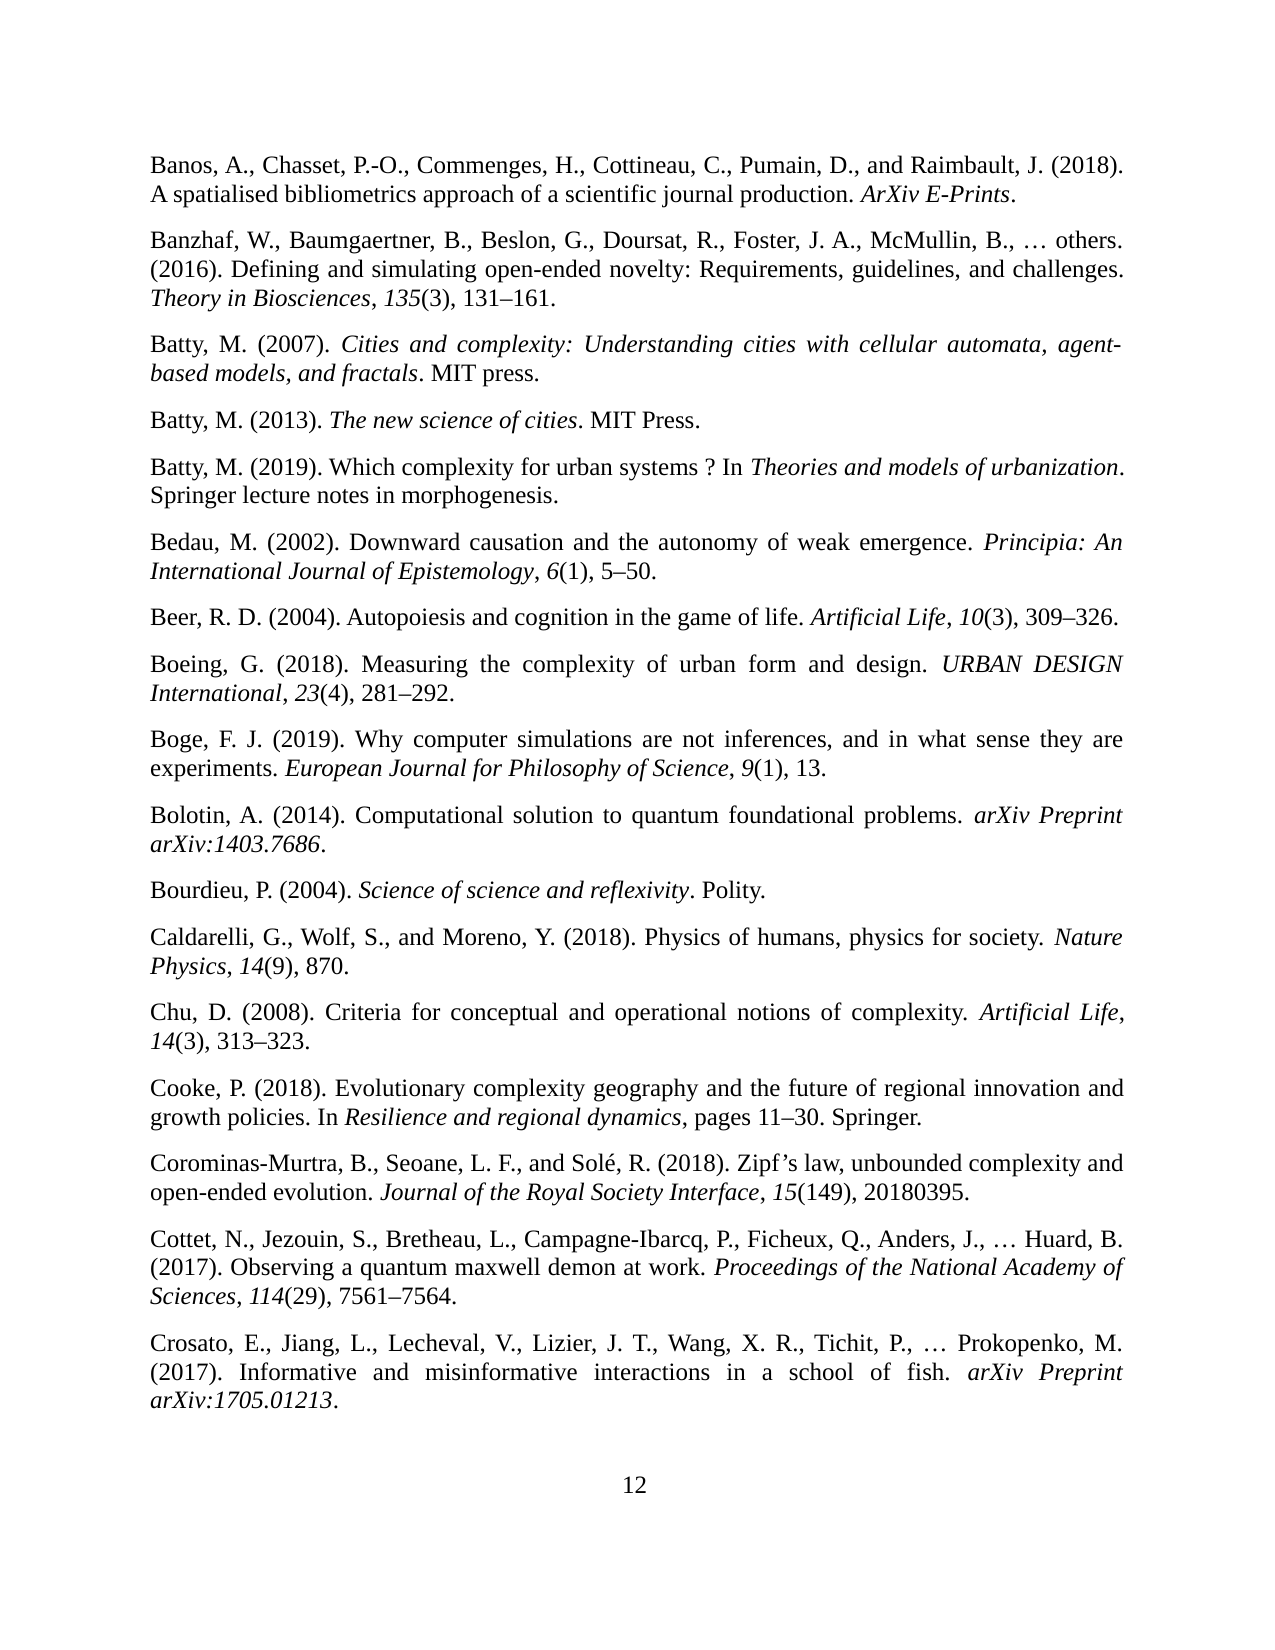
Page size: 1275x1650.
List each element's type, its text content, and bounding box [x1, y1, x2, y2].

text Beer, R. D. (2004). Autopoiesis and cognition in the game of life. Artificial Life, 10(3), 309–326. [150, 602, 1125, 631]
text Cooke, P. (2018). Evolutionary complexity geography and the future of regional innovation and growth policies. In Resilience and regional dynamics, pages 11–30. Springer. [150, 1073, 1125, 1130]
text Boeing, G. (2018). Measuring the complexity of urban form and design. URBAN DESIGN International, 23(4), 281–292. [150, 649, 1125, 707]
text Banos, A., Chasset, P.-O., Commenges, H., Cottineau, C., Pumain, D., and Raimbault, J. (2018). A spatialised bibliometrics approach of a scientific journal production. ArXiv E-Prints. [150, 150, 1125, 207]
text Corominas-Murtra, B., Seoane, L. F., and Solé, R. (2018). Zipf’s law, unbounded complexity and open-ended evolution. Journal of the Royal Society Interface, 15(149), 20180395. [150, 1148, 1125, 1206]
text Batty, M. (2019). Which complexity for urban systems ? In Theories and models of urbanization. Springer lecture notes in morphogenesis. [150, 452, 1125, 509]
text Boge, F. J. (2019). Why computer simulations are not inferences, and in what sense they are experiments. European Journal for Philosophy of Science, 9(1), 13. [150, 724, 1125, 782]
text Bedau, M. (2002). Downward causation and the autonomy of weak emergence. Principia: An International Journal of Epistemology, 6(1), 5–50. [150, 527, 1125, 584]
text Chu, D. (2008). Criteria for conceptual and operational notions of complexity. Artificial Life, 14(3), 313–323. [150, 997, 1125, 1055]
text Caldarelli, G., Wolf, S., and Moreno, Y. (2018). Physics of humans, physics for society. Nature Physics, 14(9), 870. [150, 922, 1125, 979]
text Batty, M. (2013). The new science of cities. MIT Press. [150, 405, 1125, 434]
text Bourdieu, P. (2004). Science of science and reflexivity. Polity. [150, 875, 1125, 904]
text Cottet, N., Jezouin, S., Bretheau, L., Campagne-Ibarcq, P., Ficheux, Q., Anders, J., … Huard, B. (2017). Observing a quantum maxwell demon at work. Proceedings of the National Academy of Sciences, 114(29), 7561–7564. [150, 1224, 1125, 1310]
text Banzhaf, W., Baumgaertner, B., Beslon, G., Doursat, R., Foster, J. A., McMullin, B., … others. (2016). Defining and simulating open-ended novelty: Requirements, guidelines, and challenges. Theory in Biosciences, 135(3), 131–161. [150, 225, 1125, 312]
text Batty, M. (2007). Cities and complexity: Understanding cities with cellular automata, agent-based models, and fractals. MIT press. [150, 329, 1125, 387]
text Crosato, E., Jiang, L., Lecheval, V., Lizier, J. T., Wang, X. R., Tichit, P., … Prokopenko, M. (2017). Informative and misinformative interactions in a school of fish. arXiv Preprint arXiv:1705.01213. [150, 1328, 1125, 1414]
text Bolotin, A. (2014). Computational solution to quantum foundational problems. arXiv Preprint arXiv:1403.7686. [150, 800, 1125, 857]
